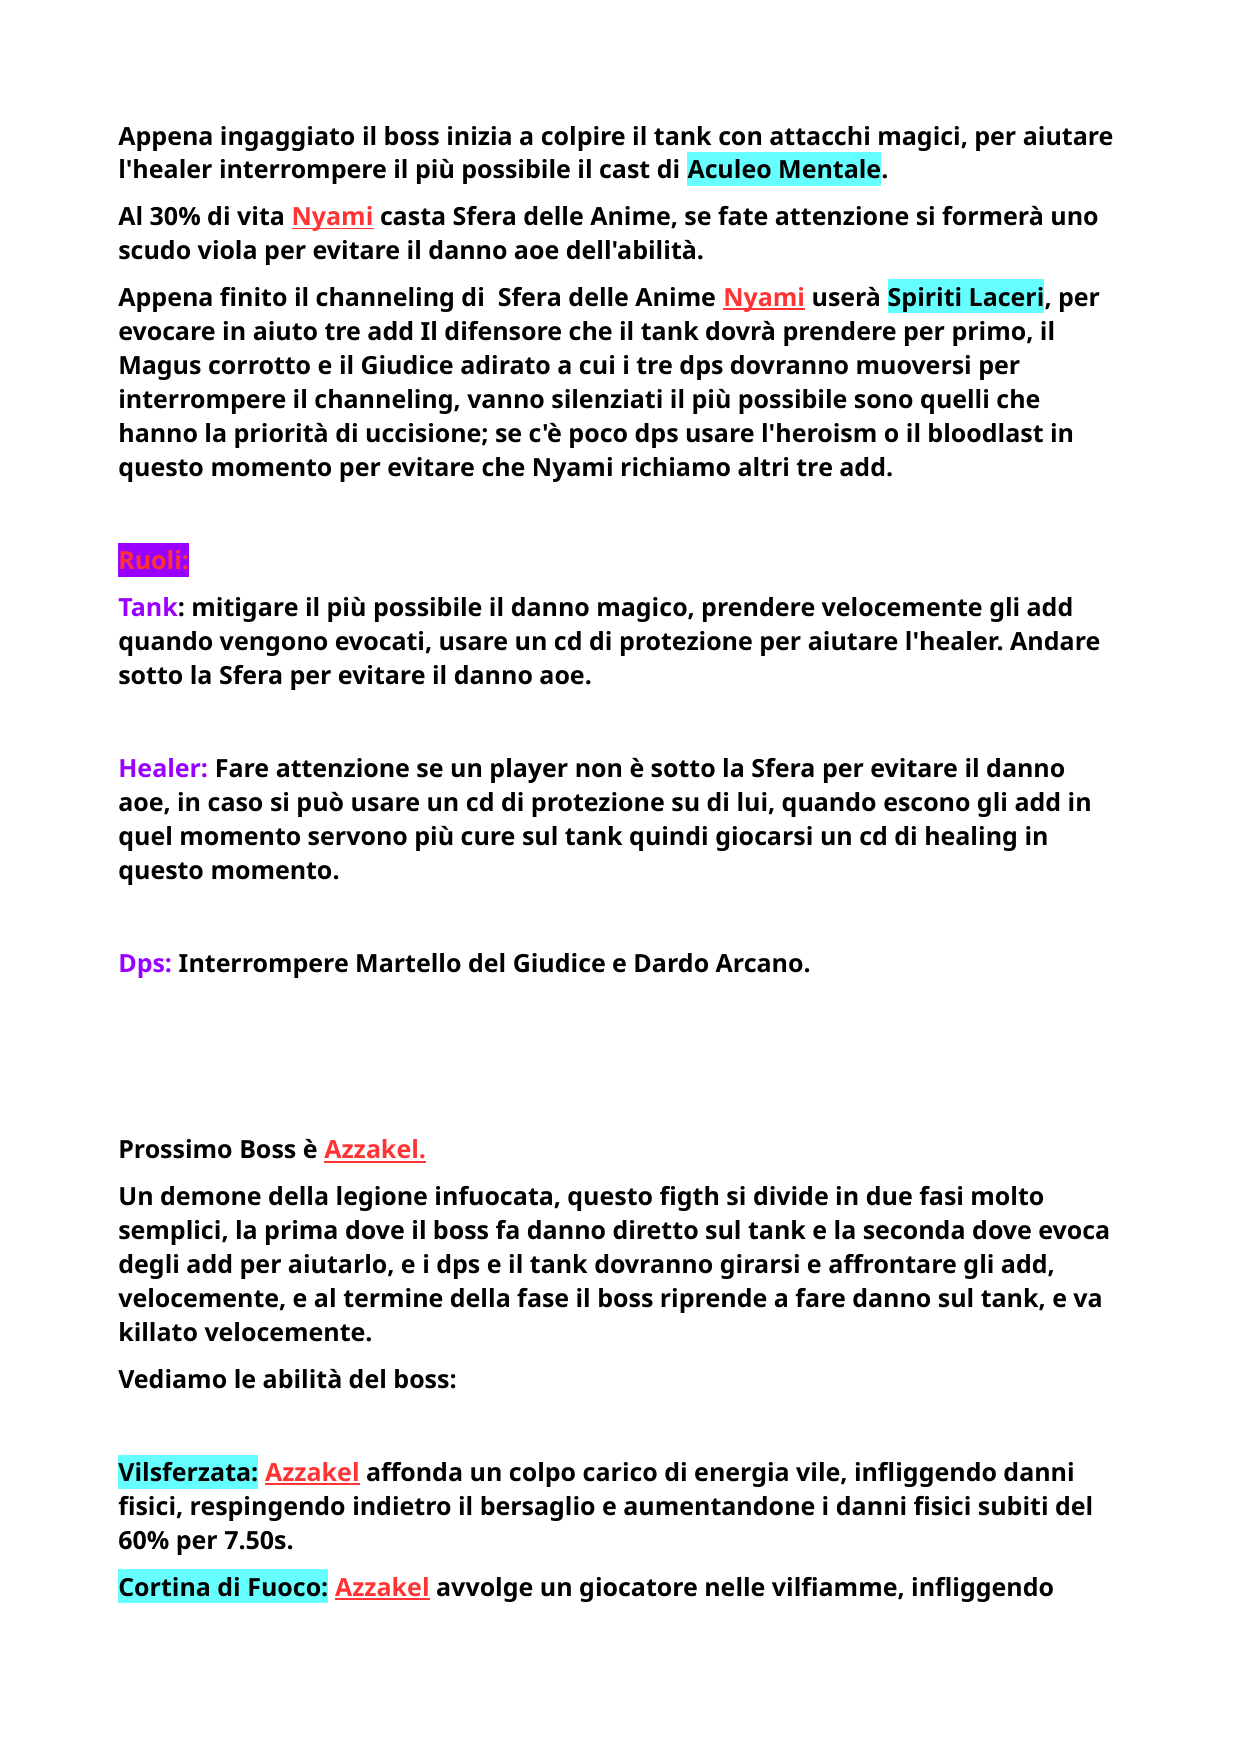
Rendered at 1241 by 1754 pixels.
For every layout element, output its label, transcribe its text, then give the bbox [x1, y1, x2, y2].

text Un demone della legione infuocata, questo figth si divide in due fasi molto semplici, la prima dove il boss fa danno diretto sul tank e la seconda dove evoca degli add per aiutarlo, e i dps e il tank dovranno girarsi e affrontare gli add, velocemente, e al termine della fase il boss riprende a fare danno sul tank, e va killato velocemente. [118, 1179, 1122, 1349]
text Prossimo Boss è Azzakel. [118, 1132, 1122, 1166]
text Appena ingaggiato il boss inizia a colpire il tank con attacchi magici, per aiutare l'healer interrompere il più possibile il cast di Aculeo Mentale. [118, 118, 1122, 186]
text Al 30% di vita Nyami casta Sfera delle Anime, se fate attenzione si formerà uno scudo viola per evitare il danno aoe dell'abilità. [118, 199, 1122, 267]
text Tank: mitigare il più possibile il danno magico, prendere velocemente gli add quando vengono evocati, usare un cd di protezione per aiutare l'healer. Andare sotto la Sfera per evitare il danno aoe. [118, 589, 1122, 692]
text Vediamo le abilità del boss: [118, 1362, 1122, 1396]
text Dps: Interrompere Martello del Giudice e Dardo Arcano. [118, 946, 1122, 980]
text Vilsferzata: Azzakel affonda un colpo carico di energia vile, infliggendo danni fisici, respingendo indietro il bersaglio e aumentandone i danni fisici subiti del 60% per 7.50s. [118, 1455, 1122, 1557]
text Healer: Fare attenzione se un player non è sotto la Sfera per evitare il danno aoe, in caso si può usare un cd di protezione su di lui, quando escono gli add in quel momento servono più cure sul tank quindi giocarsi un cd di healing in questo momento. [118, 751, 1122, 887]
text Ruoli: [118, 543, 1122, 577]
text Cortina di Fuoco: Azzakel avvolge un giocatore nelle vilfiamme, infliggendo [118, 1569, 1122, 1603]
text Appena finito il channeling di Sfera delle Anime Nyami userà Spiriti Laceri, per evocare in aiuto tre add Il difensore che il tank dovrà prendere per primo, il Magus corrotto e il Giudice adirato a cui i tre dps dovranno muoversi per interrompere il channeling, vanno silenziati il più possibile sono quelli che hanno la priorità di uccisione; se c'è poco dps usare l'heroism o il bloodlast in questo momento per evitare che Nyami richiamo altri tre add. [118, 279, 1122, 484]
